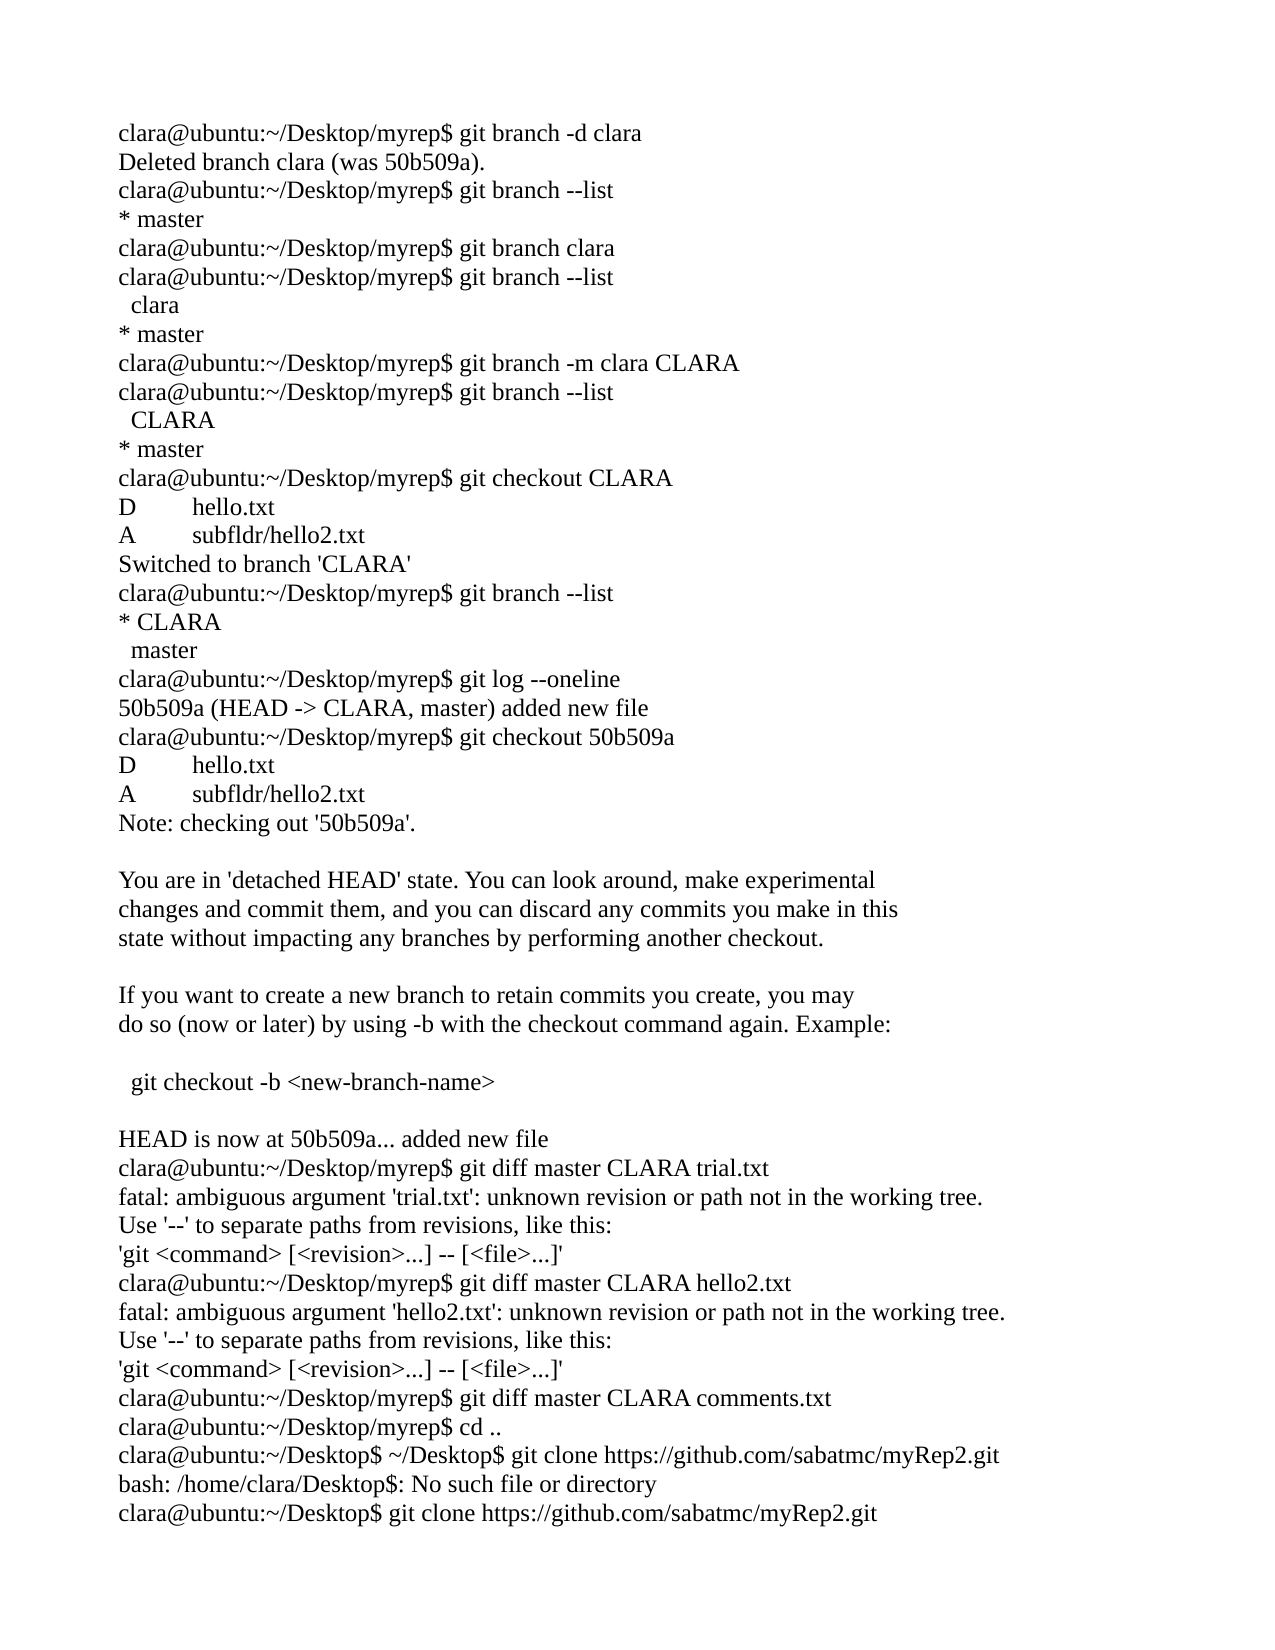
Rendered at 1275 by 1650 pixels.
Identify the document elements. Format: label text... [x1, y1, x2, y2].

text clara@ubuntu:~/Desktop/myrep$ git branch clara [118, 233, 1157, 262]
text clara [118, 291, 1157, 319]
text fatal: ambiguous argument 'trial.txt': unknown revision or path not in the working tree. [118, 1182, 1157, 1211]
text bash: /home/clara/Desktop$: No such file or directory [118, 1469, 1157, 1498]
text clara@ubuntu:~/Desktop/myrep$ git diff master CLARA hello2.txt [118, 1268, 1157, 1297]
text Use '--' to separate paths from revisions, like this: [118, 1326, 1157, 1354]
text clara@ubuntu:~/Desktop/myrep$ git diff master CLARA trial.txt [118, 1153, 1157, 1182]
text D hello.txt [118, 492, 1157, 521]
text clara@ubuntu:~/Desktop/myrep$ cd .. [118, 1412, 1157, 1441]
text do so (now or later) by using -b with the checkout command again. Example: [118, 1009, 1157, 1038]
text CLARA [118, 406, 1157, 434]
text changes and commit them, and you can discard any commits you make in this [118, 894, 1157, 923]
text fatal: ambiguous argument 'hello2.txt': unknown revision or path not in the working tree. [118, 1297, 1157, 1326]
text D hello.txt [118, 751, 1157, 779]
text clara@ubuntu:~/Desktop/myrep$ git branch -m clara CLARA [118, 348, 1157, 377]
text HEAD is now at 50b509a... added new file [118, 1124, 1157, 1153]
text Note: checking out '50b509a'. [118, 808, 1157, 837]
text If you want to create a new branch to retain commits you create, you may [118, 981, 1157, 1009]
text master [118, 636, 1157, 664]
text clara@ubuntu:~/Desktop/myrep$ git branch --list [118, 262, 1157, 291]
text 'git <command> [<revision>...] -- [<file>...]' [118, 1354, 1157, 1383]
text clara@ubuntu:~/Desktop$ ~/Desktop$ git clone https://github.com/sabatmc/myRep2.git [118, 1441, 1157, 1469]
text You are in 'detached HEAD' state. You can look around, make experimental [118, 866, 1157, 894]
text Switched to branch 'CLARA' [118, 549, 1157, 578]
text 'git <command> [<revision>...] -- [<file>...]' [118, 1239, 1157, 1268]
text clara@ubuntu:~/Desktop/myrep$ git log --oneline [118, 664, 1157, 693]
text Use '--' to separate paths from revisions, like this: [118, 1211, 1157, 1239]
text git checkout -b <new-branch-name> [118, 1067, 1157, 1096]
text 50b509a (HEAD -> CLARA, master) added new file [118, 693, 1157, 722]
text Deleted branch clara (was 50b509a). [118, 147, 1157, 176]
text * master [118, 434, 1157, 463]
text state without impacting any branches by performing another checkout. [118, 923, 1157, 952]
text A subfldr/hello2.txt [118, 779, 1157, 808]
text * master [118, 204, 1157, 233]
text clara@ubuntu:~/Desktop/myrep$ git checkout 50b509a [118, 722, 1157, 751]
text A subfldr/hello2.txt [118, 521, 1157, 549]
text clara@ubuntu:~/Desktop/myrep$ git branch --list [118, 578, 1157, 607]
text * master [118, 319, 1157, 348]
text clara@ubuntu:~/Desktop/myrep$ git branch -d clara [118, 118, 1157, 147]
text * CLARA [118, 607, 1157, 636]
text clara@ubuntu:~/Desktop/myrep$ git diff master CLARA comments.txt [118, 1383, 1157, 1412]
text clara@ubuntu:~/Desktop$ git clone https://github.com/sabatmc/myRep2.git [118, 1498, 1157, 1527]
text clara@ubuntu:~/Desktop/myrep$ git checkout CLARA [118, 463, 1157, 492]
text clara@ubuntu:~/Desktop/myrep$ git branch --list [118, 377, 1157, 406]
text clara@ubuntu:~/Desktop/myrep$ git branch --list [118, 176, 1157, 204]
